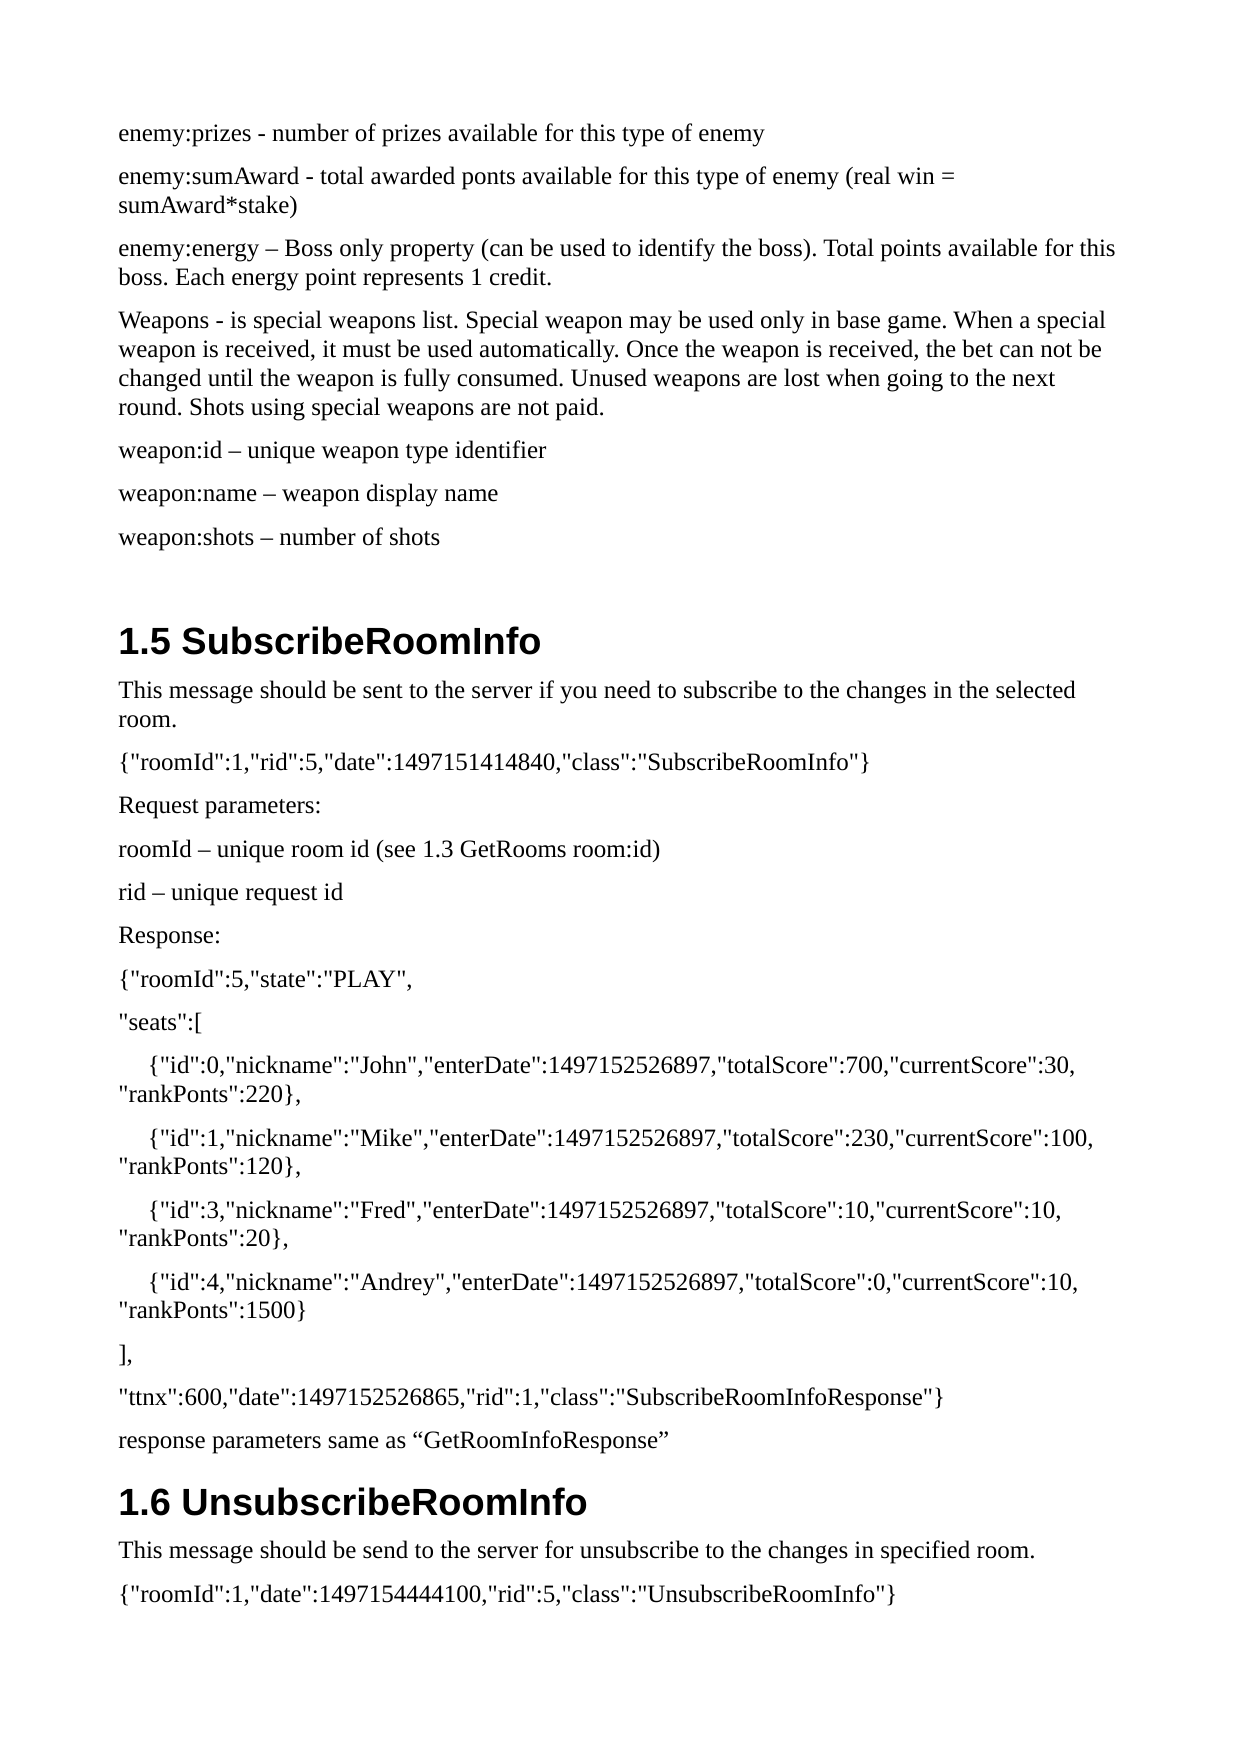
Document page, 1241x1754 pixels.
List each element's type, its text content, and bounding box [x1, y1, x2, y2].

text roomId – unique room id (see 1.3 GetRooms room:id) [118, 834, 1122, 863]
text enemy:energy – Boss only property (can be used to identify the boss). Total points available for this boss. Each energy point represents 1 credit. [118, 233, 1122, 291]
text Response: [118, 921, 1122, 949]
text weapon:id – unique weapon type identifier [118, 435, 1122, 464]
text ], [118, 1339, 1122, 1368]
text weapon:shots – number of shots [118, 522, 1122, 551]
text enemy:sumAward - total awarded ponts available for this type of enemy (real win = sumAward*stake) [118, 161, 1122, 219]
text {"id":0,"nickname":"John","enterDate":1497152526897,"totalScore":700,"currentScore":30, "rankPonts":220}, [118, 1051, 1122, 1108]
text {"roomId":5,"state":"PLAY", [118, 964, 1122, 993]
text {"id":1,"nickname":"Mike","enterDate":1497152526897,"totalScore":230,"currentScore":100, "rankPonts":120}, [118, 1123, 1122, 1180]
text response parameters same as “GetRoomInfoResponse” [118, 1426, 1122, 1454]
text rid – unique request id [118, 877, 1122, 906]
text enemy:prizes - number of prizes available for this type of enemy [118, 118, 1122, 147]
text This message should be sent to the server if you need to subscribe to the changes in the selected room. [118, 675, 1122, 733]
subtitle 1.6 UnsubscribeRoomInfo [118, 1479, 1122, 1523]
text "seats":[ [118, 1007, 1122, 1036]
subtitle 1.5 SubscribeRoomInfo [118, 619, 1122, 663]
text {"roomId":1,"rid":5,"date":1497151414840,"class":"SubscribeRoomInfo"} [118, 747, 1122, 776]
text {"id":3,"nickname":"Fred","enterDate":1497152526897,"totalScore":10,"currentScore":10, "rankPonts":20}, [118, 1195, 1122, 1252]
text This message should be send to the server for unsubscribe to the changes in specified room. [118, 1535, 1122, 1564]
text Request parameters: [118, 791, 1122, 819]
text Weapons - is special weapons list. Special weapon may be used only in base game. When a special weapon is received, it must be used automatically. Once the weapon is received, the bet can not be changed until the weapon is fully consumed. Unused weapons are lost when going to the next round. Shots using special weapons are not paid. [118, 306, 1122, 421]
text "ttnx":600,"date":1497152526865,"rid":1,"class":"SubscribeRoomInfoResponse"} [118, 1382, 1122, 1411]
text {"id":4,"nickname":"Andrey","enterDate":1497152526897,"totalScore":0,"currentScore":10, "rankPonts":1500} [118, 1267, 1122, 1324]
text weapon:name – weapon display name [118, 478, 1122, 507]
text {"roomId":1,"date":1497154444100,"rid":5,"class":"UnsubscribeRoomInfo"} [118, 1579, 1122, 1607]
